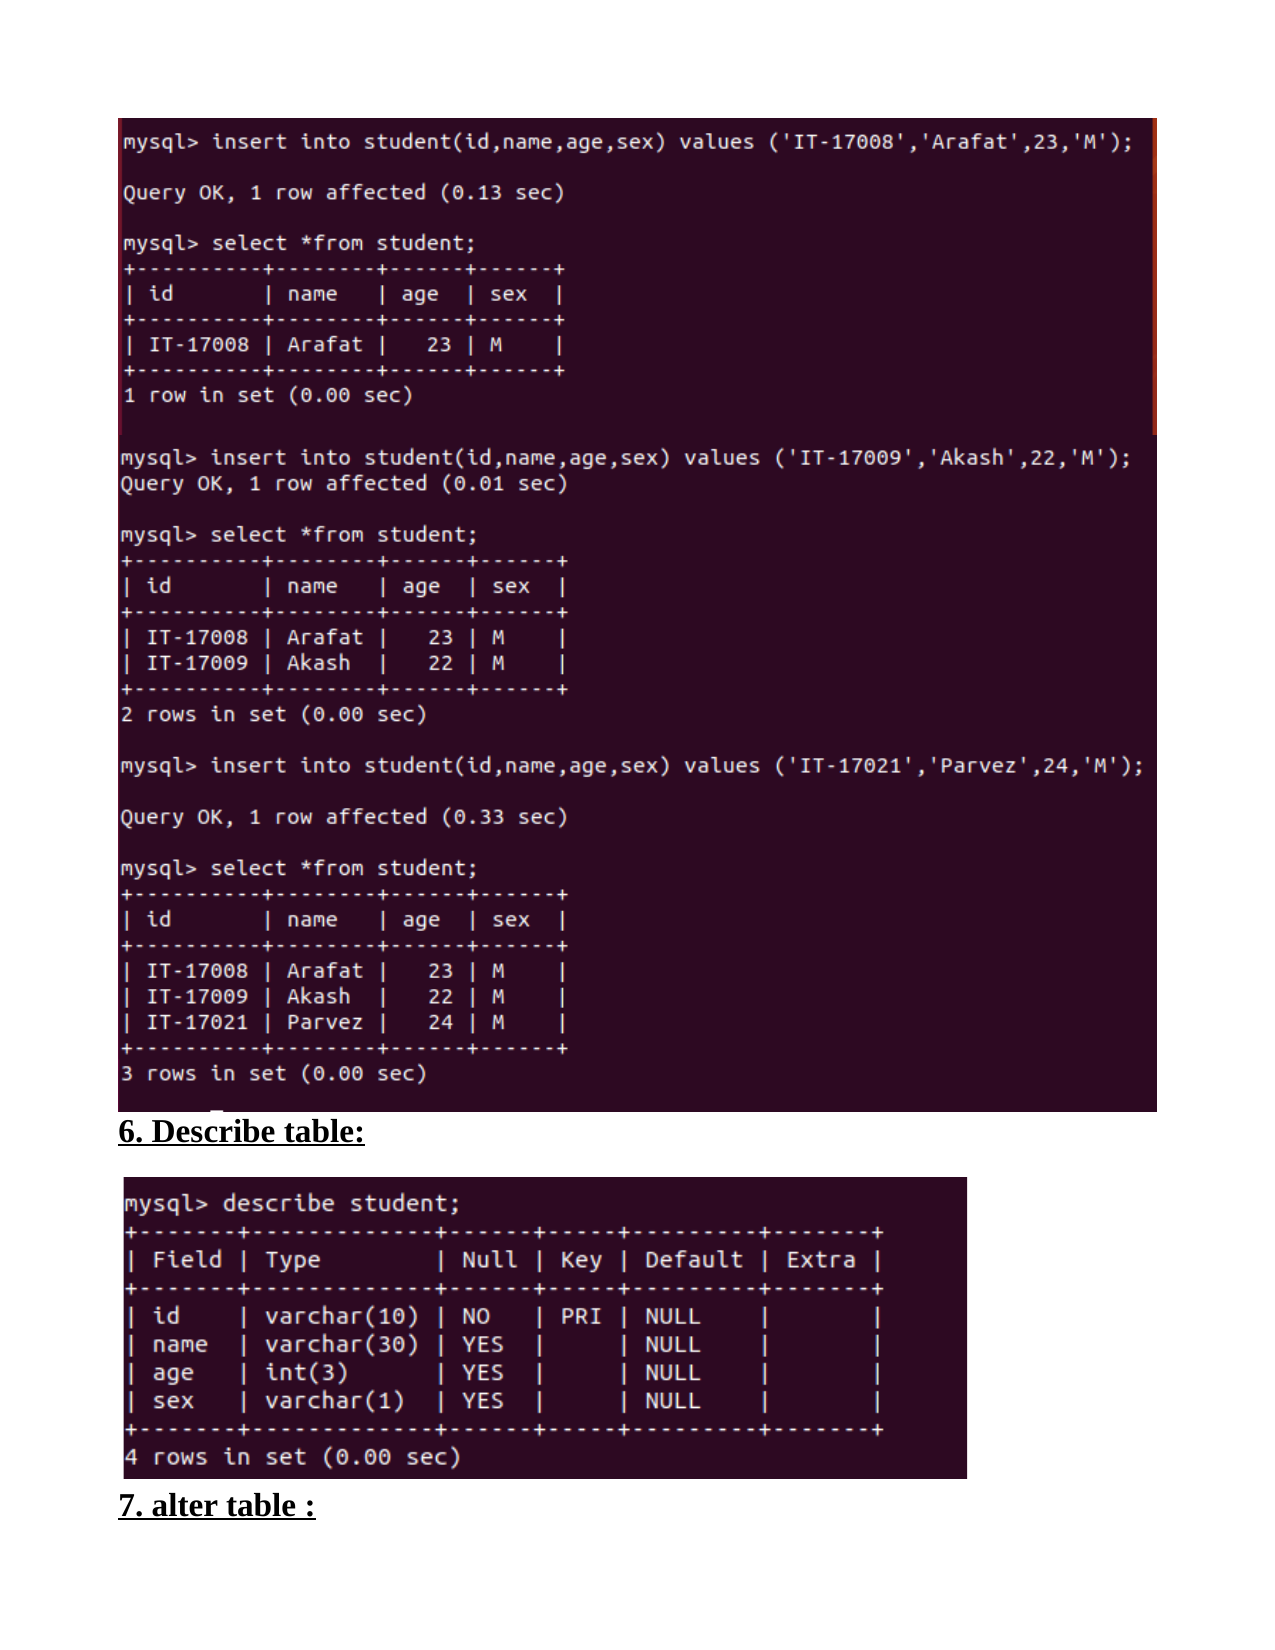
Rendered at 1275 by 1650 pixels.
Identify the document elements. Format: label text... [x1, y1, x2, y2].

text 7. alter table : [118, 1485, 1157, 1523]
text 6. Describe table: [118, 1112, 1157, 1150]
